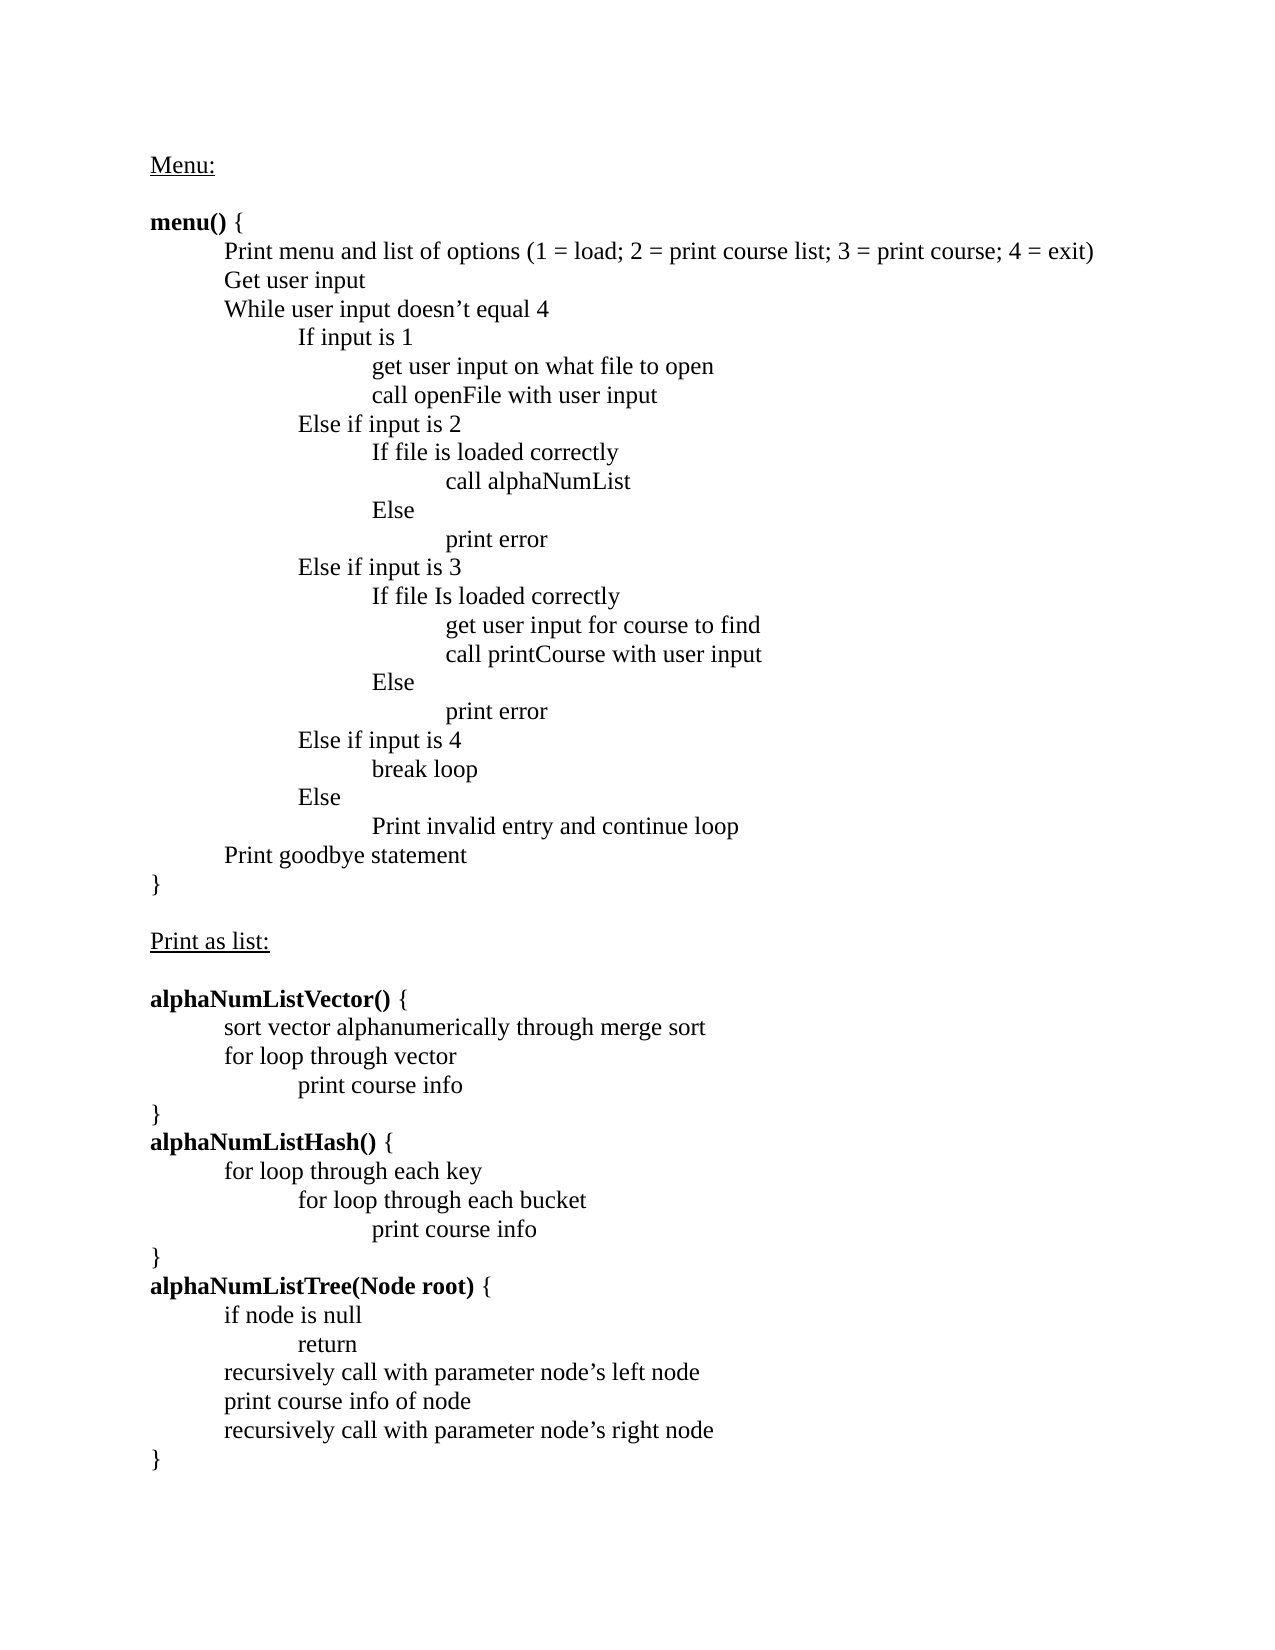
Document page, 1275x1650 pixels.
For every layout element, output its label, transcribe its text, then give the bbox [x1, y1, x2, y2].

text Else if input is 3 [150, 552, 1125, 581]
text call openFile with user input [150, 380, 1125, 409]
text print error [150, 524, 1125, 552]
text Get user input [150, 265, 1125, 294]
text recursively call with parameter node’s right node [150, 1415, 1125, 1444]
text return [150, 1329, 1125, 1357]
text alphaNumListVector() { [150, 984, 1125, 1012]
text for loop through each bucket [150, 1185, 1125, 1214]
text Print as list: [150, 926, 1125, 955]
text menu() { [150, 207, 1125, 236]
text Menu: [150, 150, 1125, 179]
text } [150, 1444, 1125, 1472]
text alphaNumListTree(Node root) { [150, 1271, 1125, 1300]
text If input is 1 [150, 322, 1125, 351]
text if node is null [150, 1300, 1125, 1329]
text If file is loaded correctly [150, 437, 1125, 466]
text get user input on what file to open [150, 351, 1125, 380]
text for loop through vector [150, 1041, 1125, 1070]
text Else [150, 667, 1125, 696]
text get user input for course to find [150, 610, 1125, 639]
text print course info [150, 1070, 1125, 1099]
text call printCourse with user input [150, 639, 1125, 667]
text print course info of node [150, 1386, 1125, 1415]
text Print menu and list of options (1 = load; 2 = print course list; 3 = print course; 4 = exit) [150, 236, 1125, 265]
text recursively call with parameter node’s left node [150, 1357, 1125, 1386]
text print error [150, 696, 1125, 725]
text } [150, 1099, 1125, 1127]
text break loop [150, 754, 1125, 782]
text for loop through each key [150, 1156, 1125, 1185]
text Else if input is 4 [150, 725, 1125, 754]
text If file Is loaded correctly [150, 581, 1125, 610]
text Else [150, 782, 1125, 811]
text Else [150, 495, 1125, 524]
text alphaNumListHash() { [150, 1127, 1125, 1156]
text Else if input is 2 [150, 409, 1125, 437]
text } [150, 869, 1125, 897]
text } [150, 1242, 1125, 1271]
text Print goodbye statement [150, 840, 1125, 869]
text call alphaNumList [150, 466, 1125, 495]
text Print invalid entry and continue loop [150, 811, 1125, 840]
text sort vector alphanumerically through merge sort [150, 1012, 1125, 1041]
text While user input doesn’t equal 4 [150, 294, 1125, 322]
text print course info [150, 1214, 1125, 1242]
